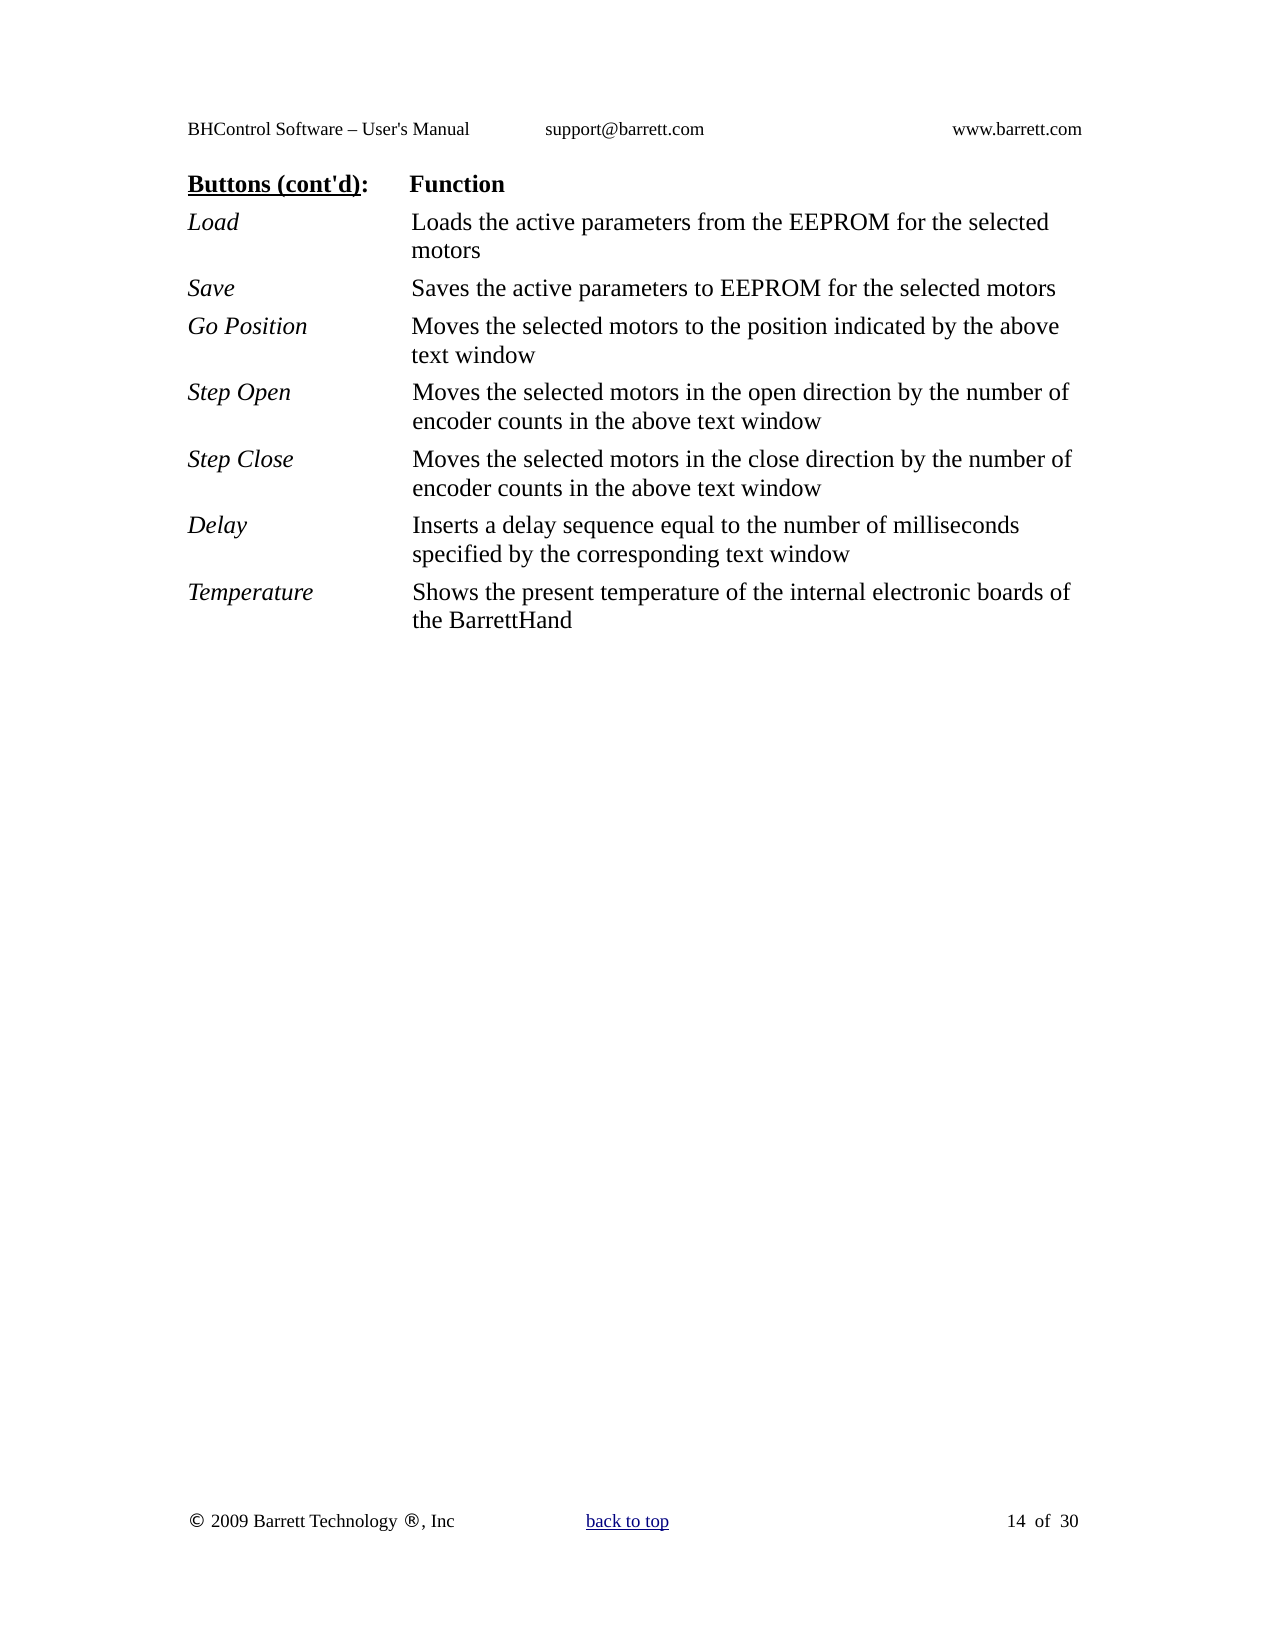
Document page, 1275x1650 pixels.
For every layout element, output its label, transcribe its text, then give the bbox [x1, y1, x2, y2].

text Go Position Moves the selected motors to the position indicated by the above text window [187, 311, 1087, 368]
text Save Saves the active parameters to EEPROM for the selected motors [187, 273, 1087, 302]
text Buttons (cont'd): Function [187, 169, 1087, 198]
text Temperature Shows the present temperature of the internal electronic boards of the BarrettHand [187, 577, 1087, 634]
text Load Loads the active parameters from the EEPROM for the selected motors [187, 207, 1087, 264]
text Step Open Moves the selected motors in the open direction by the number of encoder counts in the above text window [187, 377, 1087, 435]
text Step Close Moves the selected motors in the close direction by the number of encoder counts in the above text window [187, 444, 1087, 501]
text Delay Inserts a delay sequence equal to the number of milliseconds specified by the corresponding text window [187, 510, 1087, 568]
